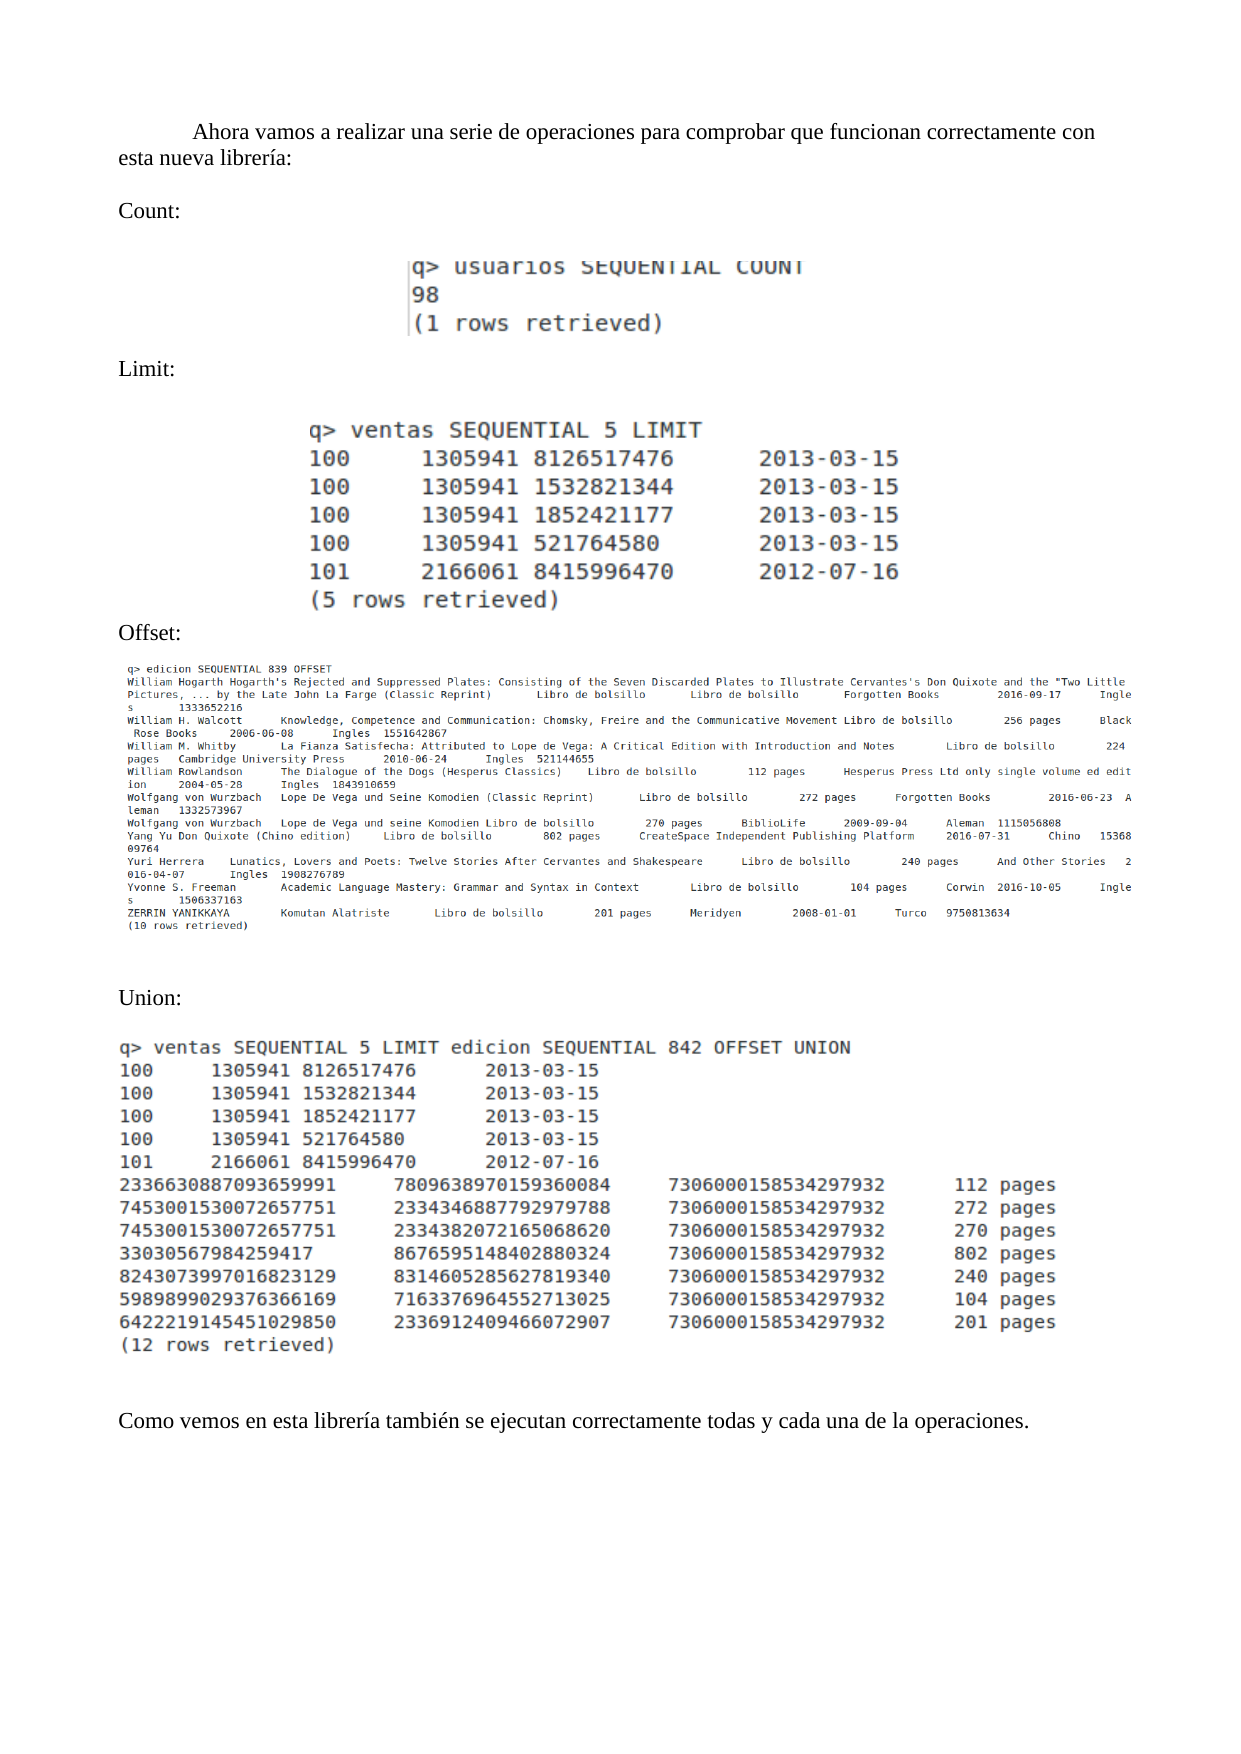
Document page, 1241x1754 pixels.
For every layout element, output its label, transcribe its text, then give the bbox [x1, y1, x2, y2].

text Union: [118, 983, 1122, 1010]
text Limit: [118, 355, 1122, 382]
text Offset: [118, 619, 1122, 645]
picture [127, 663, 1132, 931]
text Como vemos en esta librería también se ejecutan correctamente todas y cada una de la operaciones. [118, 1407, 1122, 1434]
text Ahora vamos a realizar una serie de operaciones para comprobar que funcionan correctamente con esta nueva librería: [118, 118, 1122, 171]
picture [310, 416, 931, 614]
picture [407, 261, 833, 336]
picture [118, 1036, 1123, 1355]
text Count: [118, 197, 1122, 223]
